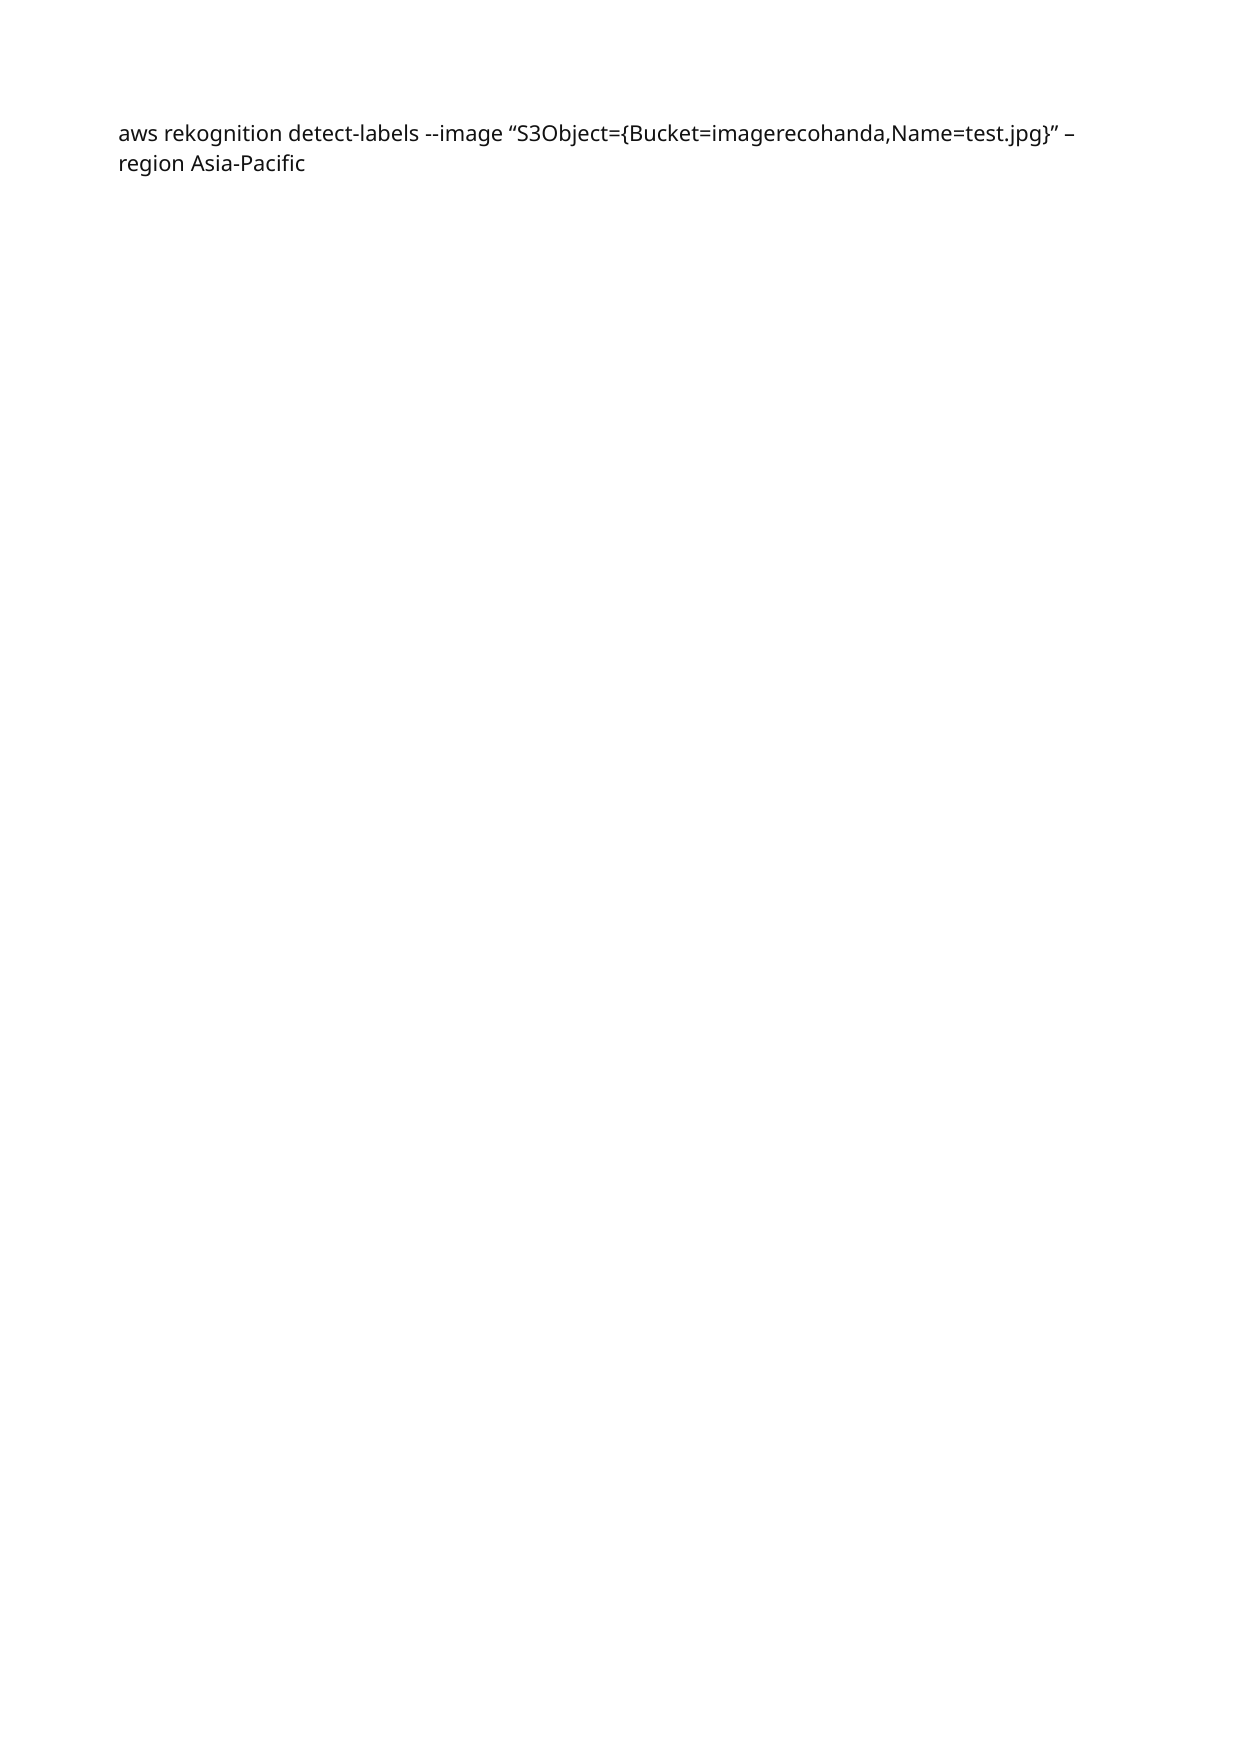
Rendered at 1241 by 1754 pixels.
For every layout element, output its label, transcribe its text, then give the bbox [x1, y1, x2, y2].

text aws rekognition detect-labels --image “S3Object={Bucket=imagerecohanda,Name=test.jpg}” –region Asia-Pacific [118, 118, 1122, 178]
